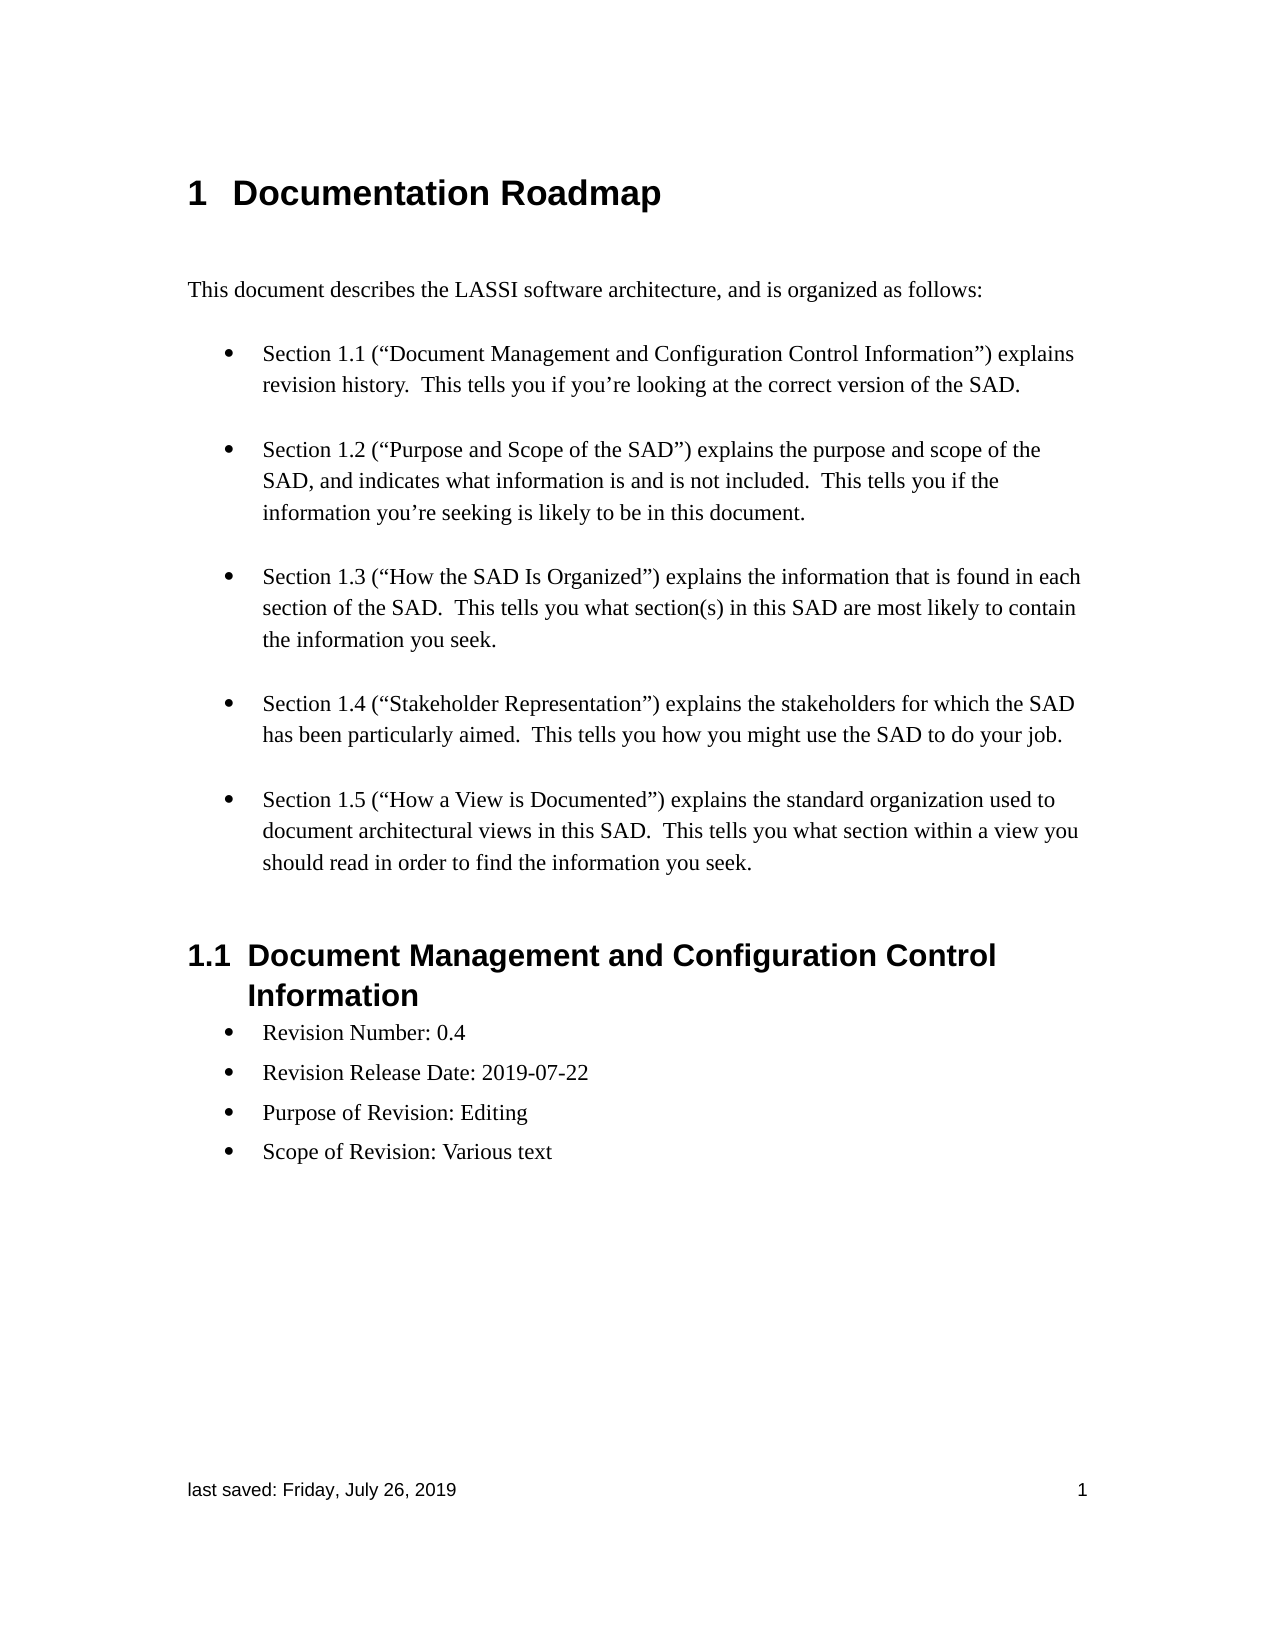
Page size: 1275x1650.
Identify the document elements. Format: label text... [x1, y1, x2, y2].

list Purpose of Revision: Editing [225, 1098, 1087, 1125]
list Revision Release Date: 2019-07-22 [225, 1058, 1087, 1085]
list Revision Number: 0.4 [225, 1019, 1087, 1046]
list Section 1.1 (“Document Management and Configuration Control Information”) explains revision history. This tells you if you’re looking at the correct version of the SAD. [225, 335, 1087, 398]
list Section 1.4 (“Stakeholder Representation”) explains the stakeholders for which the SAD has been particularly aimed. This tells you how you might use the SAD to do your job. [225, 685, 1087, 748]
subtitle Documentation Roadmap [187, 156, 1087, 212]
list Section 1.5 (“How a View is Documented”) explains the standard organization used to document architectural views in this SAD. This tells you what section within a view you should read in order to find the information you seek. [225, 781, 1087, 875]
list Scope of Revision: Various text [225, 1137, 1087, 1164]
list Section 1.3 (“How the SAD Is Organized”) explains the information that is found in each section of the SAD. This tells you what section(s) in this SAD are most likely to contain the information you seek. [225, 558, 1087, 652]
text This document describes the LASSI software architecture, and is organized as follows: [187, 271, 1087, 302]
list Section 1.2 (“Purpose and Scope of the SAD”) explains the purpose and scope of the SAD, and indicates what information is and is not included. This tells you if the information you’re seeking is likely to be in this document. [225, 431, 1087, 525]
subtitle Document Management and Configuration Control Information [187, 933, 1087, 1012]
